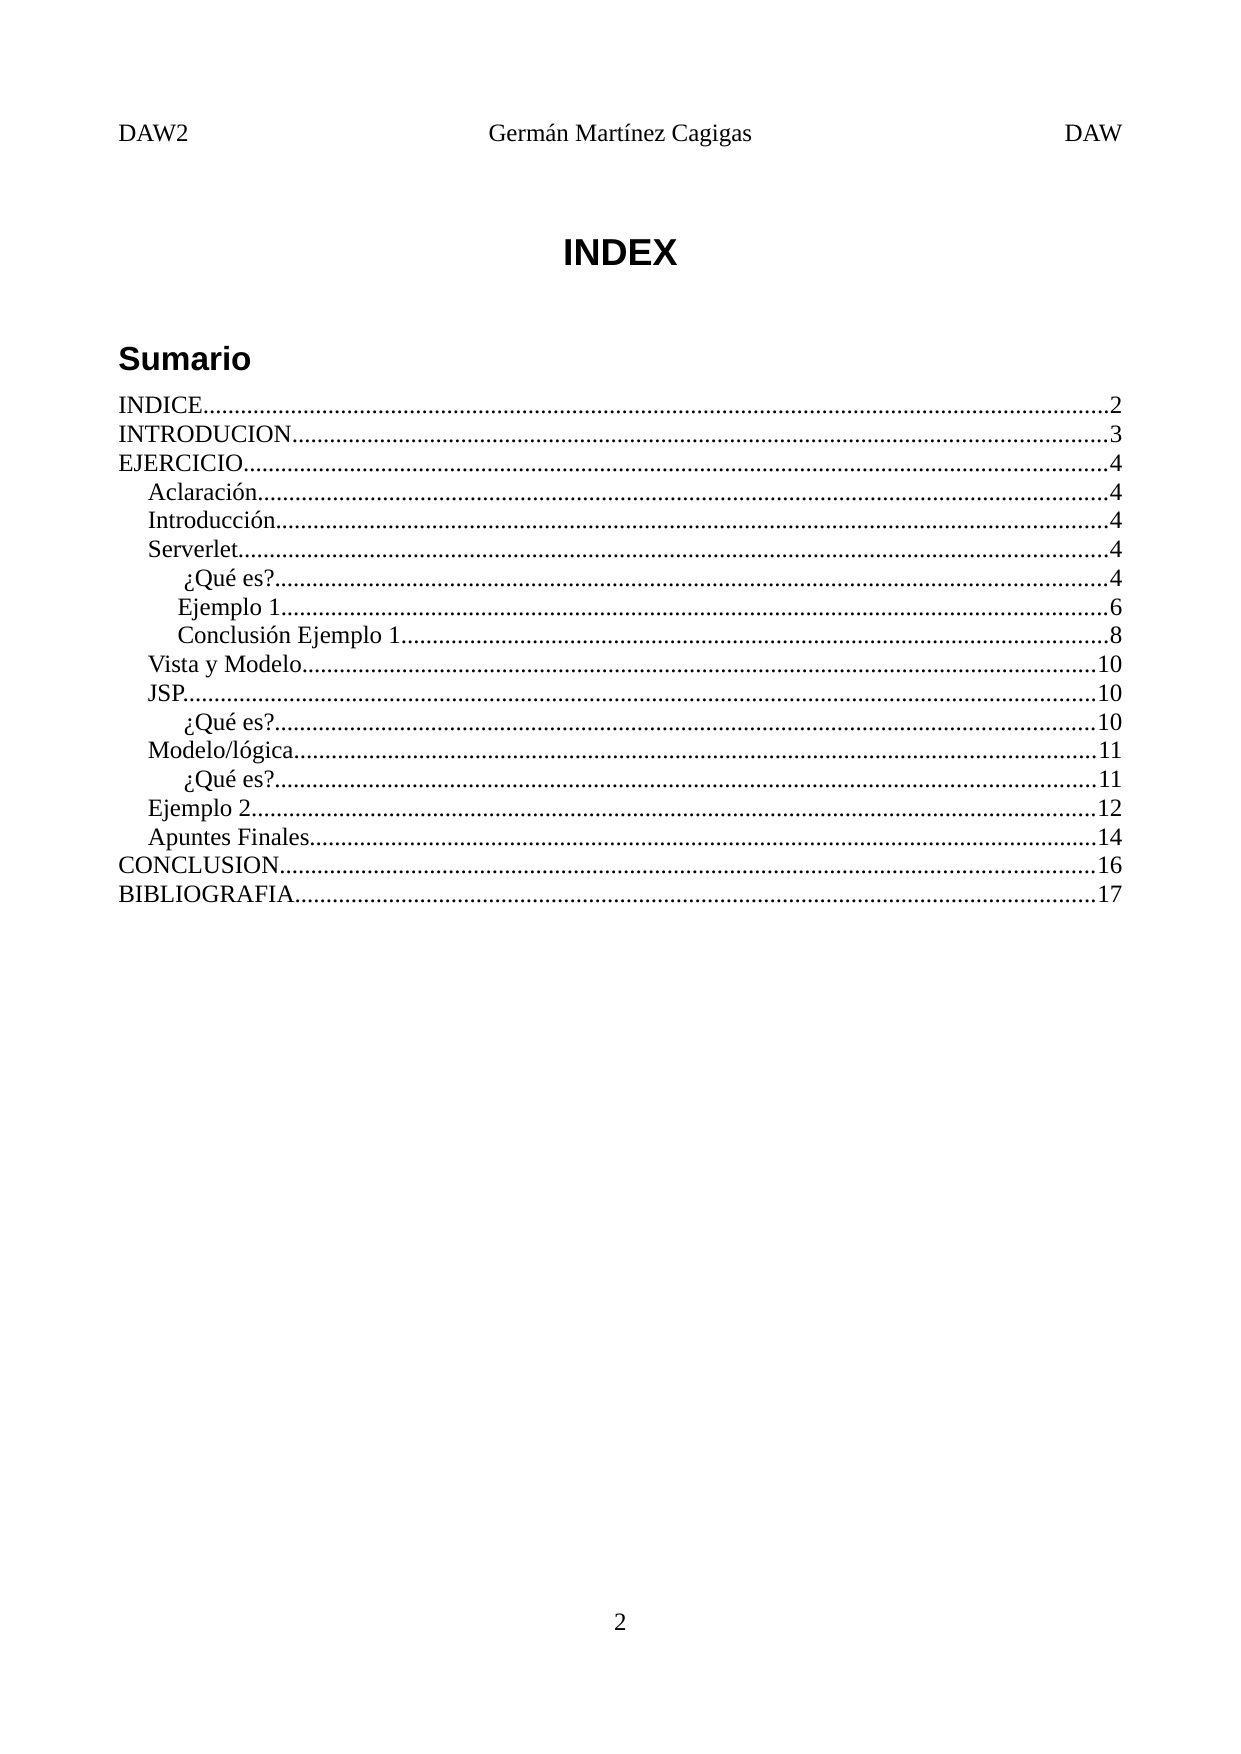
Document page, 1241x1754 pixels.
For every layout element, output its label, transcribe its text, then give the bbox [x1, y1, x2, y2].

text Modelo/lógica. 11 [148, 735, 1122, 764]
text EJERCICIO 4 [118, 448, 1122, 477]
text Ejemplo 2. 12 [148, 793, 1122, 822]
subtitle Sumario [118, 339, 1122, 378]
text CONCLUSION 16 [118, 850, 1122, 879]
text ¿Qué es?. 4 [177, 563, 1122, 592]
text Apuntes Finales. 14 [148, 822, 1122, 850]
text Introducción. 4 [148, 505, 1122, 534]
text JSP. 10 [148, 678, 1122, 707]
text INDICE 2 [118, 390, 1122, 419]
text Vista y Modelo. 10 [148, 649, 1122, 678]
text INTRODUCION 3 [118, 419, 1122, 448]
text Aclaración. 4 [148, 477, 1122, 505]
text BIBLIOGRAFIA 17 [118, 879, 1122, 908]
text Serverlet 4 [148, 534, 1122, 563]
text ¿Qué es? 11 [177, 764, 1122, 793]
text Ejemplo 1. 6 [177, 592, 1122, 620]
text ¿Qué es? 10 [177, 707, 1122, 735]
text Conclusión Ejemplo 1. 8 [177, 620, 1122, 649]
subtitle INDEX [118, 230, 1122, 273]
